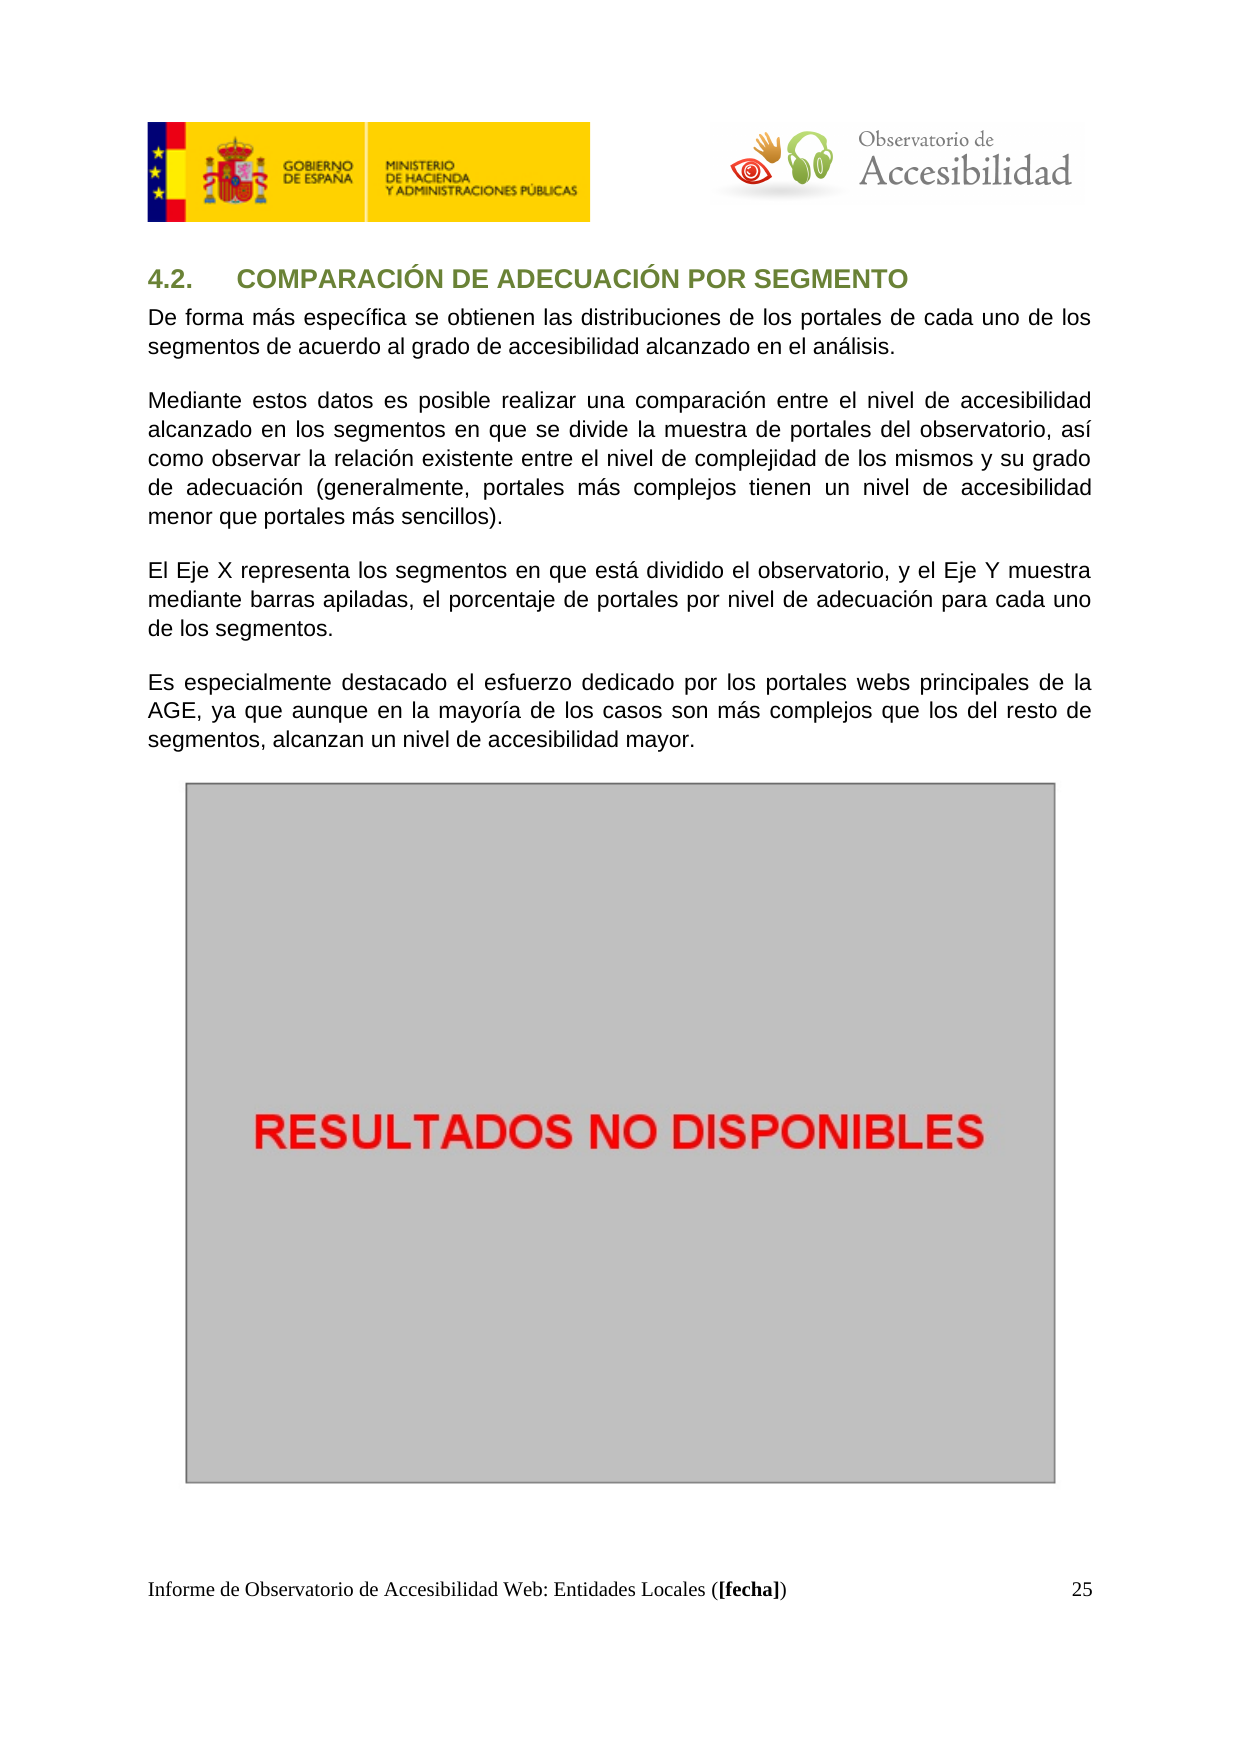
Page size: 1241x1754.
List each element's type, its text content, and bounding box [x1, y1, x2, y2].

picture [178, 780, 1062, 1490]
text Mediante estos datos es posible realizar una comparación entre el nivel de accesibilidad alcanzado en los segmentos en que se divide la muestra de portales del observatorio, así como observar la relación existente entre el nivel de complejidad de los mismos y su grado de adecuación (generalmente, portales más complejos tienen un nivel de accesibilidad menor que portales más sencillos). [148, 387, 1092, 529]
text Es especialmente destacado el esfuerzo dedicado por los portales webs principales de la AGE, ya que aunque en la mayoría de los casos son más complejos que los del resto de segmentos, alcanzan un nivel de accesibilidad mayor. [148, 668, 1092, 753]
picture [147, 122, 591, 222]
text El Eje X representa los segmentos en que está dividido el observatorio, y el Eje Y muestra mediante barras apiladas, el porcentaje de portales por nivel de adecuación para cada uno de los segmentos. [148, 557, 1092, 641]
list Comparación de adecuación por segmento [148, 263, 1092, 294]
picture [710, 122, 1086, 205]
text De forma más específica se obtienen las distribuciones de los portales de cada uno de los segmentos de acuerdo al grado de accesibilidad alcanzado en el análisis. [148, 304, 1092, 359]
